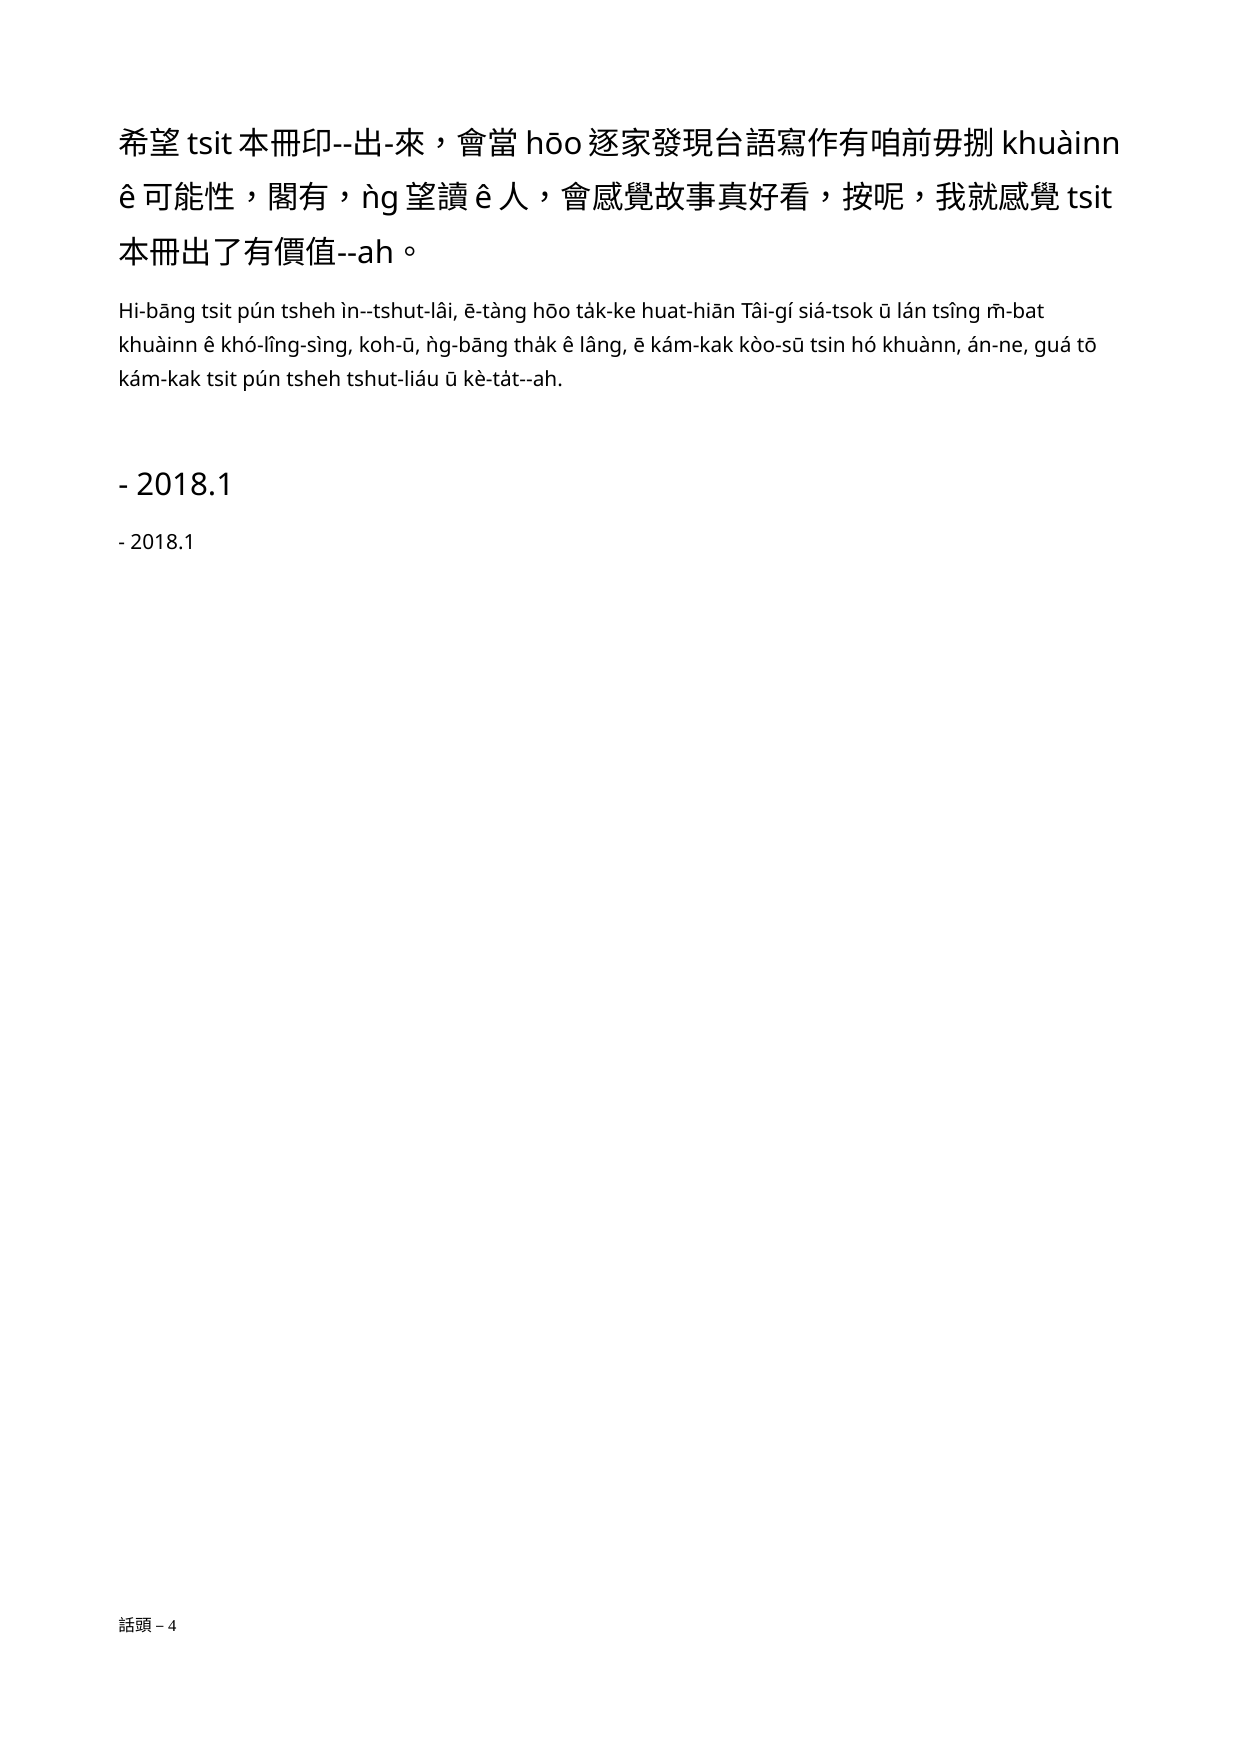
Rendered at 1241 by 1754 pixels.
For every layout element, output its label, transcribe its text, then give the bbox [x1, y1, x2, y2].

text - 2018.1 [118, 462, 1122, 504]
text 希望tsit本冊印--出-來，會當hōo逐家發現台語寫作有咱前毋捌khuàinn ê可能性，閣有，ǹg望讀ê人，會感覺故事真好看，按呢，我就感覺tsit本冊出了有價值--ah。 [118, 118, 1122, 272]
text Hi-bāng tsit pún tsheh ìn--tshut-lâi, ē-tàng hōo ta̍k-ke huat-hiān Tâi-gí siá-tsok ū lán tsîng m̄-bat khuàinn ê khó-lîng-sìng, koh-ū, ǹg-bāng tha̍k ê lâng, ē kám-kak kòo-sū tsin hó khuànn, án-ne, guá tō kám-kak tsit pún tsheh tshut-liáu ū kè-ta̍t--ah. [118, 296, 1122, 392]
text - 2018.1 [118, 527, 1122, 556]
